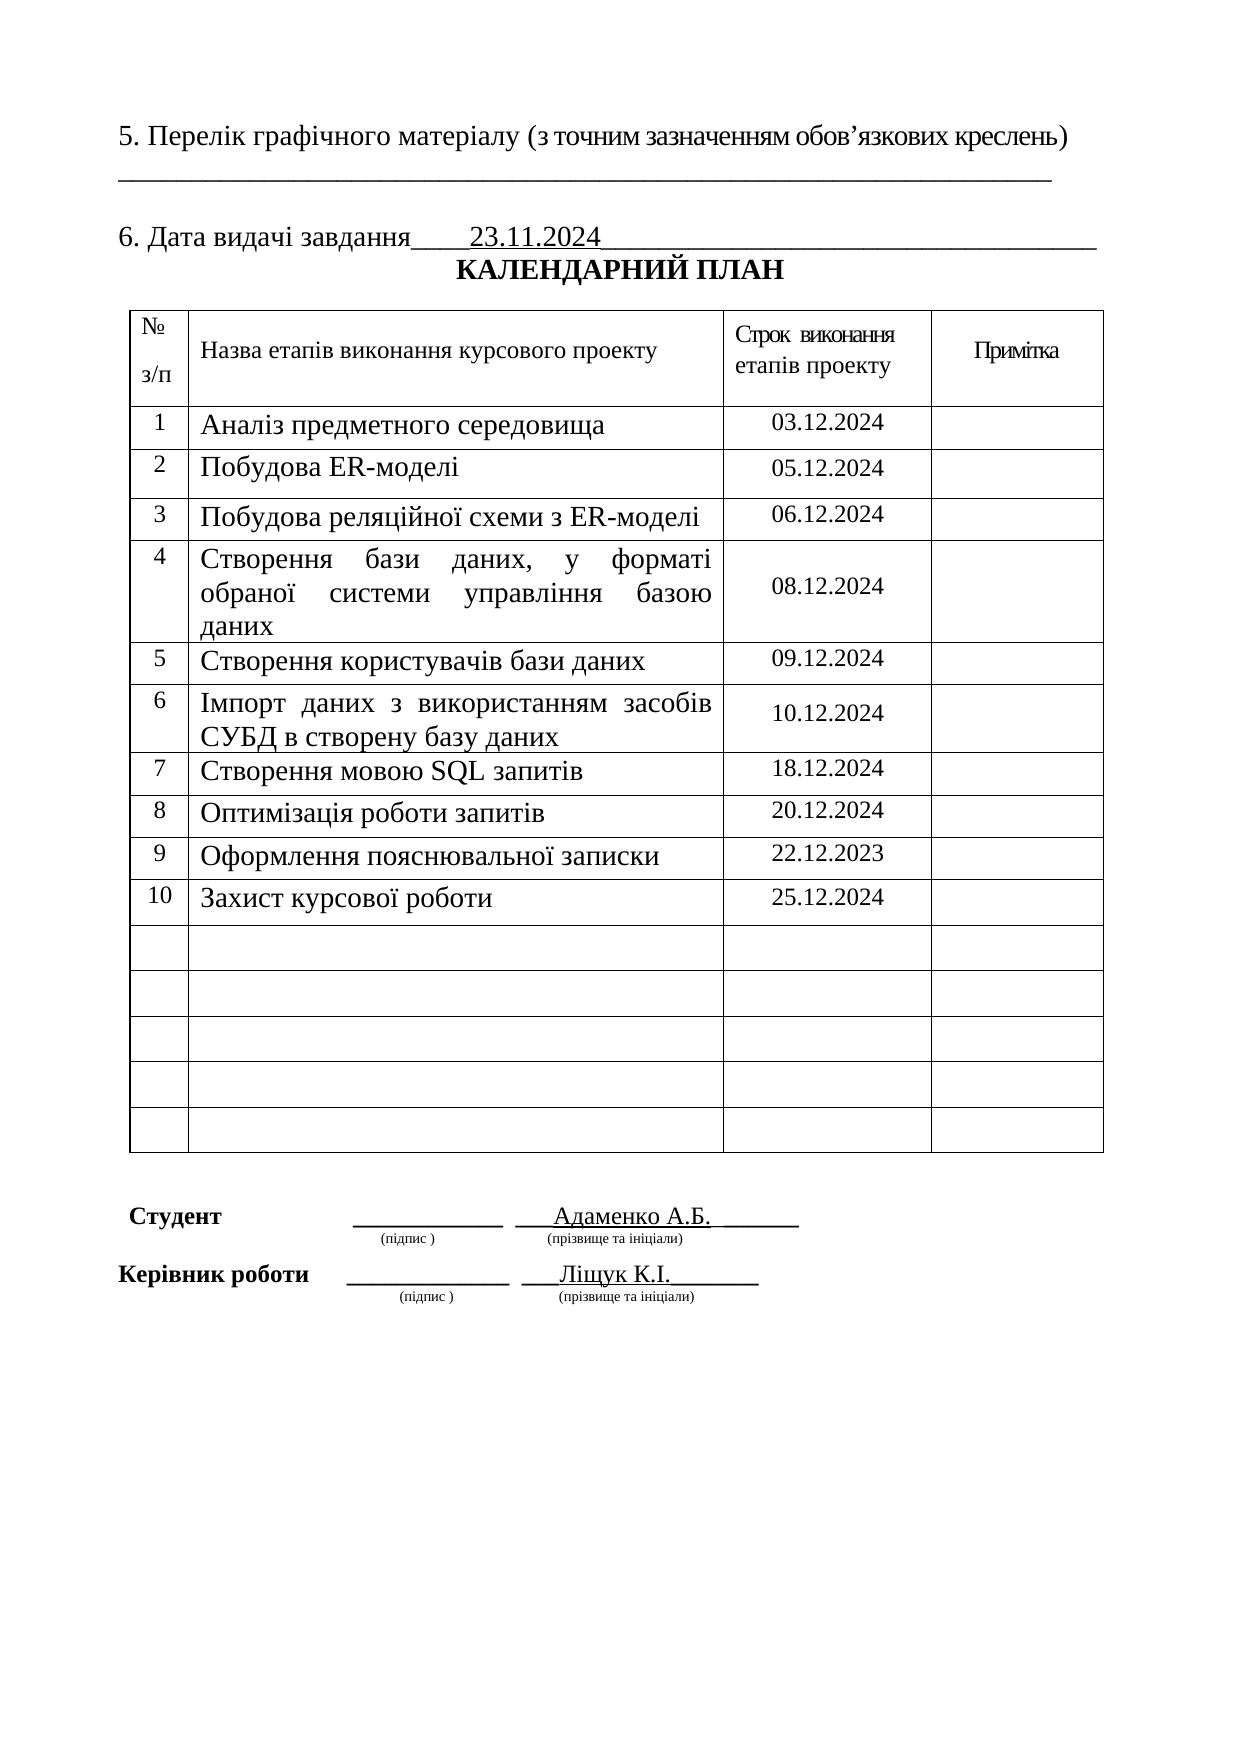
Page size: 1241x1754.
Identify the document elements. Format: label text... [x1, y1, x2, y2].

table_cell 08.12.2024 [724, 541, 931, 642]
text (підпис ) (прізвище та ініціали) [118, 1230, 1122, 1259]
table_cell [932, 796, 1103, 837]
text Студент ____________ ___Адаменко А.Б._______ [118, 1201, 1122, 1230]
table_cell [932, 926, 1103, 970]
table_cell 18.12.2024 [724, 753, 931, 794]
table_cell [932, 499, 1103, 540]
table_cell Оформлення пояснювальної записки [189, 838, 723, 879]
table_cell [724, 971, 931, 1016]
table_cell 2 [131, 450, 188, 498]
table_cell 05.12.2024 [724, 450, 931, 498]
table_cell 10.12.2024 [724, 685, 931, 752]
table_cell 22.12.2023 [724, 838, 931, 879]
table_cell Створення мовою SQL запитів [189, 753, 723, 794]
table_cell [189, 926, 723, 970]
table_cell 9 [131, 838, 188, 879]
text 5. Перелік графічного матеріалу (з точним зазначенням обов’язкових креслень) [118, 118, 1122, 152]
table_cell [932, 541, 1103, 642]
table_cell 25.12.2024 [724, 880, 931, 925]
table_cell 09.12.2024 [724, 643, 931, 684]
text (підпис ) (прізвище та ініціали) [118, 1288, 1122, 1316]
table_cell [189, 1017, 723, 1061]
table_cell [131, 1062, 188, 1107]
table_cell Оптимізація роботи запитів [189, 796, 723, 837]
table_cell Захист курсової роботи [189, 880, 723, 925]
table_cell [932, 971, 1103, 1016]
table_cell [932, 1062, 1103, 1107]
table_header Строк виконання етапів проекту [724, 311, 931, 406]
table_cell [932, 643, 1103, 684]
table_cell [131, 1017, 188, 1061]
table_cell Аналіз предметного середовища [189, 407, 723, 448]
table_cell 6 [131, 685, 188, 752]
text Керівник роботи _____________ ___Ліщук К.І._______ [118, 1259, 1122, 1288]
table_cell Імпорт даних з використанням засобів СУБД в створену базу даних [189, 685, 723, 752]
table_cell 1 [131, 407, 188, 448]
table_cell [724, 1017, 931, 1061]
table_cell [932, 407, 1103, 448]
text 6. Дата видачі завдання____23.11.2024__________________________________ [118, 219, 1122, 252]
table_cell [189, 971, 723, 1016]
table_cell 20.12.2024 [724, 796, 931, 837]
table_cell Створення бази даних, у форматі обраної системи управління базою даних [189, 541, 723, 642]
table_cell 8 [131, 796, 188, 837]
table_cell [189, 1062, 723, 1107]
table_cell [189, 1108, 723, 1152]
table_cell [932, 450, 1103, 498]
table_cell Побудова реляційної схеми з ER-моделі [189, 499, 723, 540]
table_cell 7 [131, 753, 188, 794]
table_cell [724, 1062, 931, 1107]
table_header Примітка [932, 311, 1103, 406]
table_cell [932, 1108, 1103, 1152]
table_cell 5 [131, 643, 188, 684]
text ________________________________________________________________ [118, 152, 1122, 185]
table_cell 06.12.2024 [724, 499, 931, 540]
table_header Назва етапів виконання курсового проекту [189, 311, 723, 406]
table_header № з/п [131, 311, 188, 406]
table_cell 3 [131, 499, 188, 540]
table_cell 10 [131, 880, 188, 925]
table_cell Створення користувачів бази даних [189, 643, 723, 684]
table_cell [932, 880, 1103, 925]
table_cell [932, 685, 1103, 752]
table_cell 03.12.2024 [724, 407, 931, 448]
table_cell [932, 838, 1103, 879]
table_cell [131, 1108, 188, 1152]
table_cell [932, 1017, 1103, 1061]
table_cell 4 [131, 541, 188, 642]
table_cell [932, 753, 1103, 794]
table_cell [131, 971, 188, 1016]
text КАЛЕНДАРНИЙ ПЛАН [118, 252, 1122, 286]
table_cell [724, 1108, 931, 1152]
table_cell [724, 926, 931, 970]
table_cell Побудова ER-моделі [189, 450, 723, 498]
table_cell [131, 926, 188, 970]
